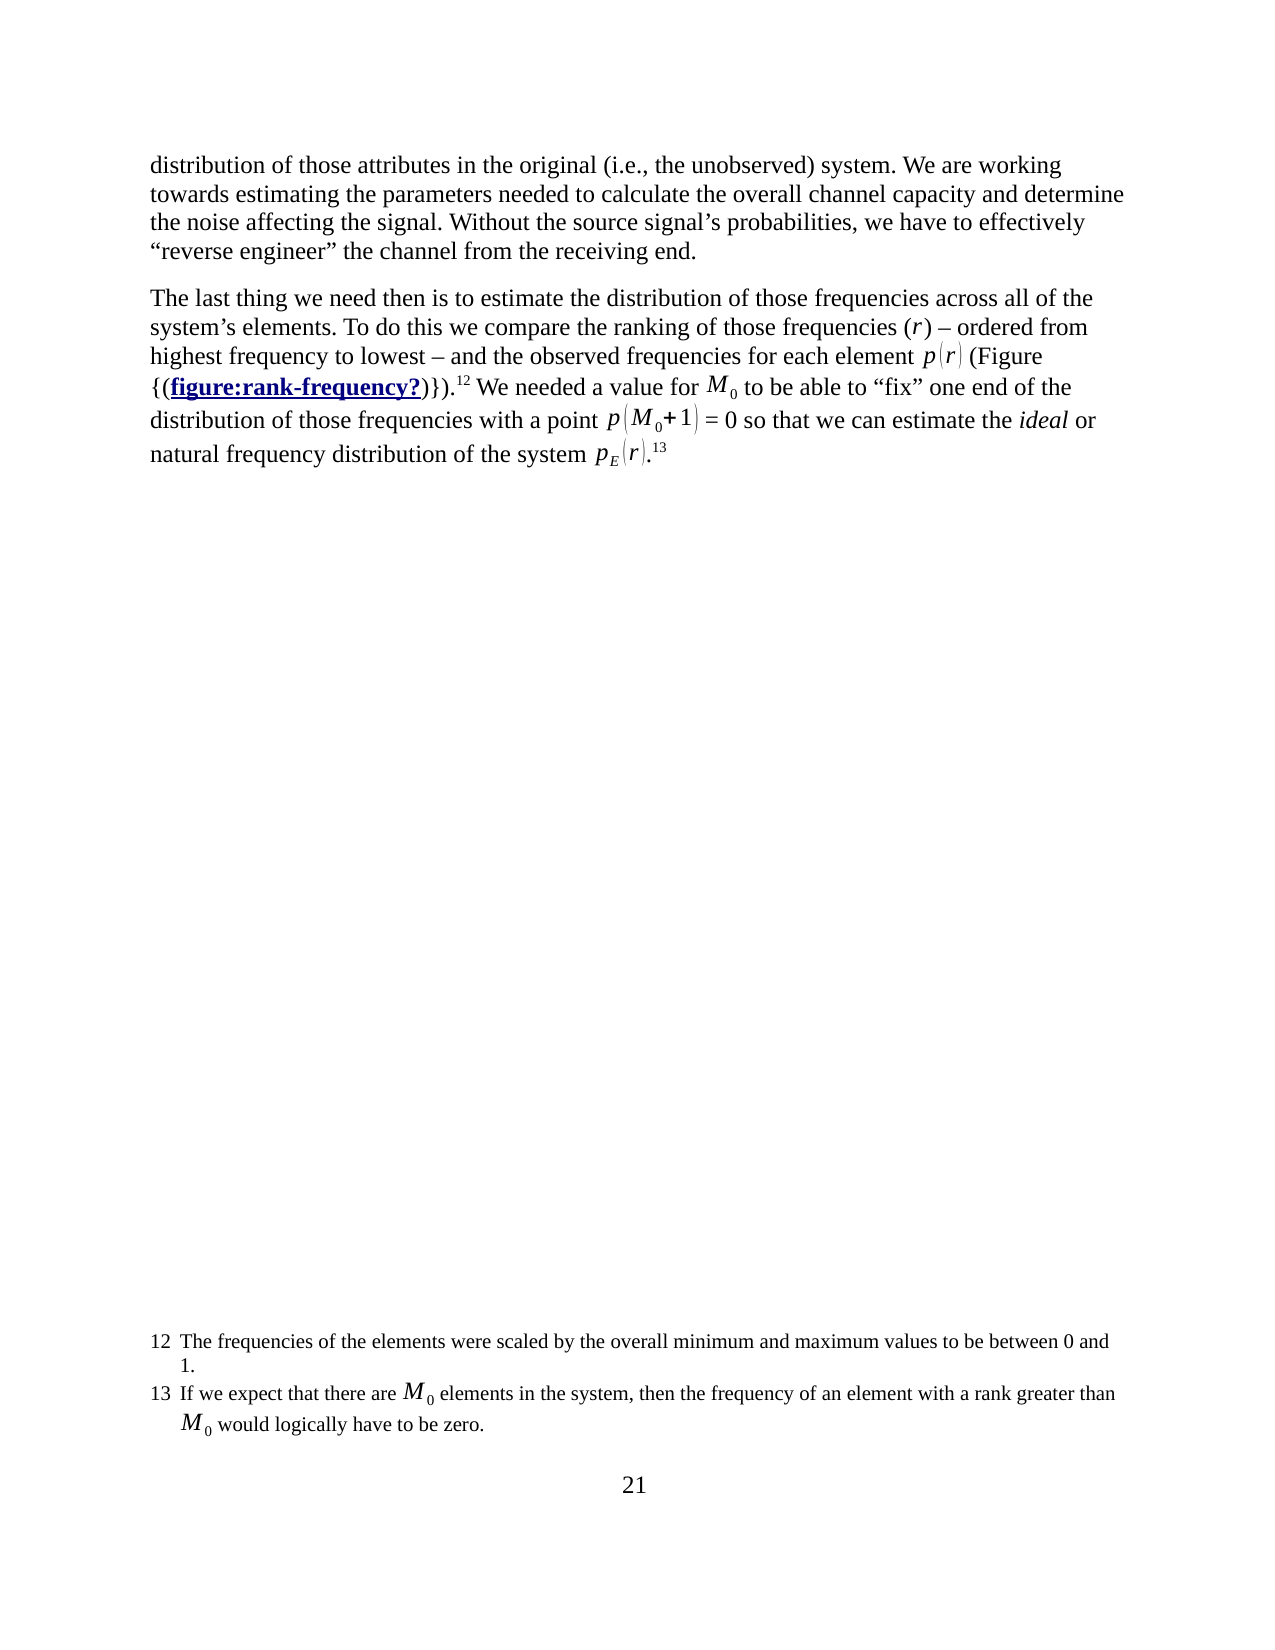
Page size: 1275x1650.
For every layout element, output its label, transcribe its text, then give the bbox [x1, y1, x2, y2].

text distribution of those attributes in the original (i.e., the unobserved) system. We are working towards estimating the parameters needed to calculate the overall channel capacity and determine the noise affecting the signal. Without the source signal’s probabilities, we have to effectively “reverse engineer” the channel from the receiving end. [150, 150, 1125, 265]
text The frequencies of the elements were scaled by the overall minimum and maximum values to be between 0 and 1. [150, 1329, 1125, 1377]
text If we expect that there are elements in the system, then the frequency of an element with a rank greater than would logically have to be zero. [150, 1377, 1125, 1440]
text The last thing we need then is to estimate the distribution of those frequencies across all of the system’s elements. To do this we compare the ranking of those frequencies () – ordered from highest frequency to lowest – and the observed frequencies for each element (Figure {(figure:rank-frequency?)}). We needed a value for to be able to “fix” one end of the distribution of those frequencies with a point = 0 so that we can estimate the ideal or natural frequency distribution of the system . [150, 283, 1125, 470]
